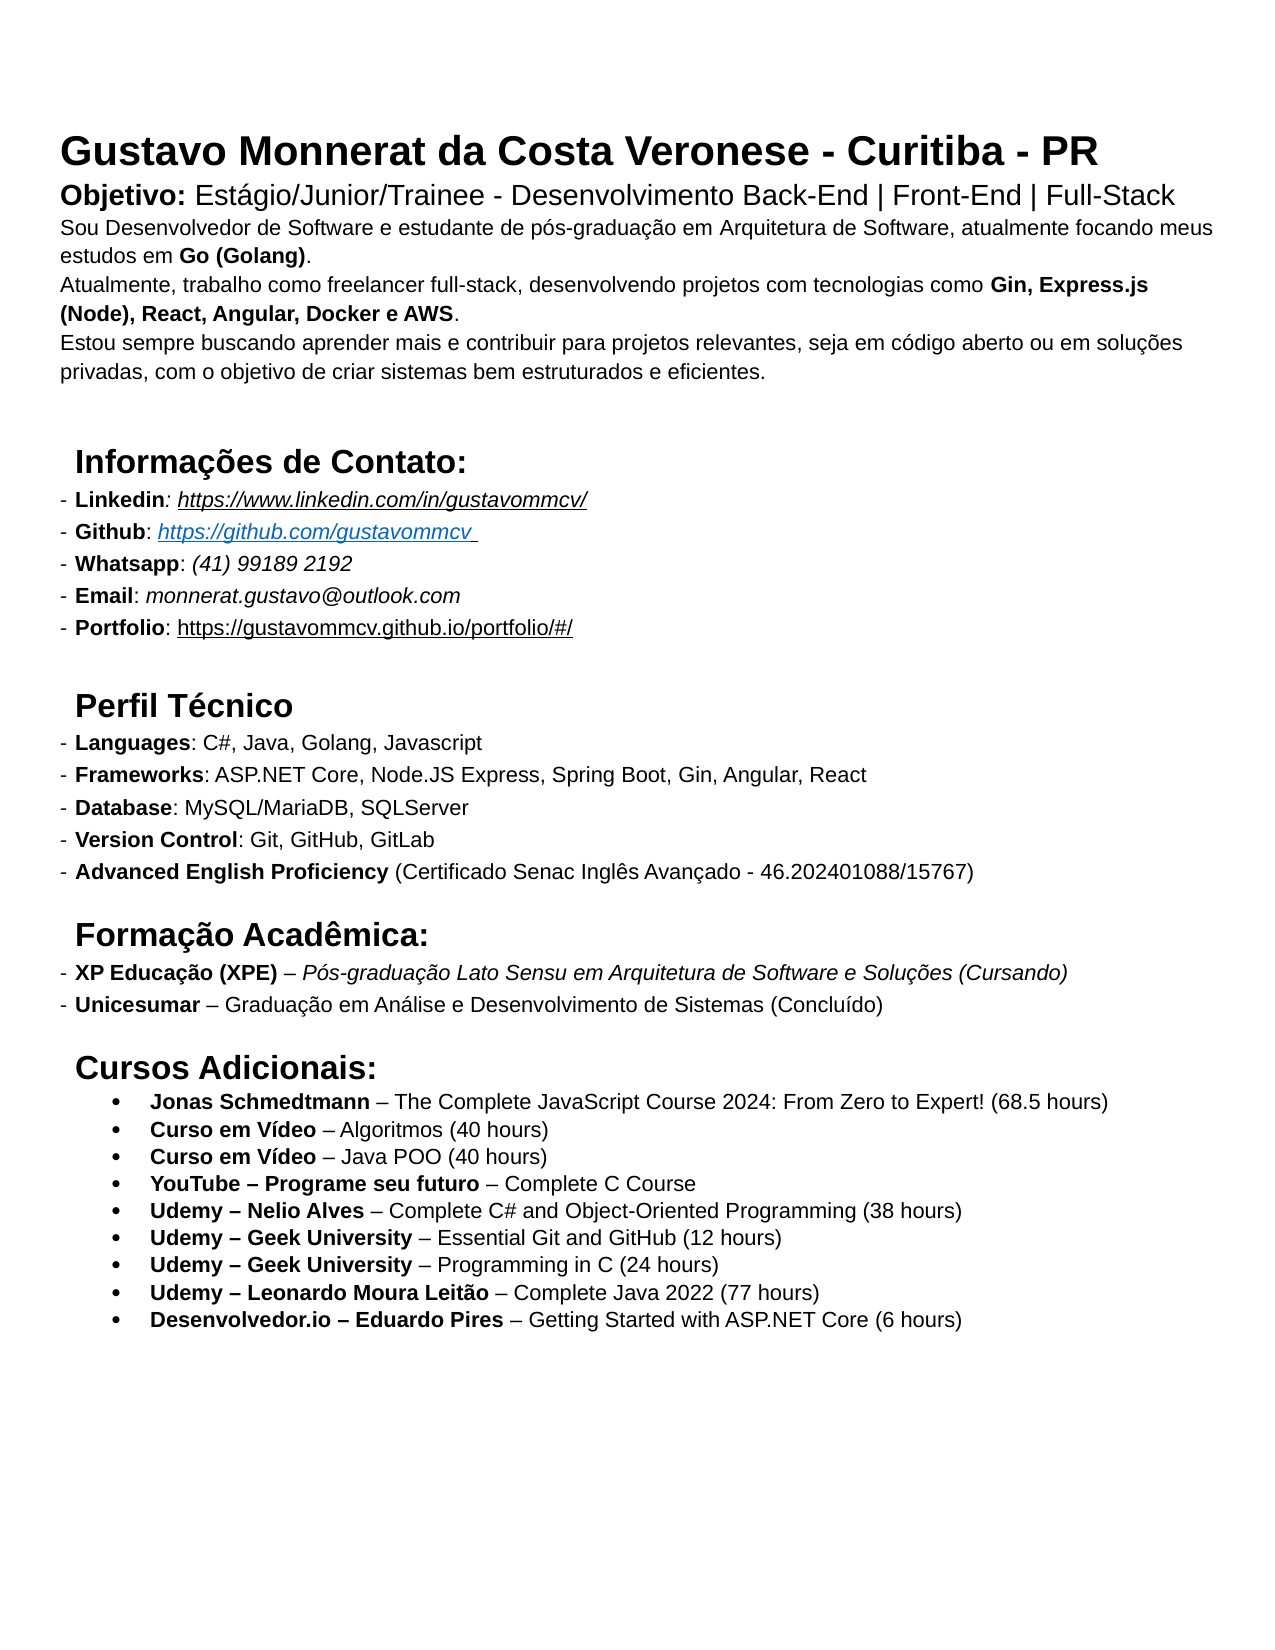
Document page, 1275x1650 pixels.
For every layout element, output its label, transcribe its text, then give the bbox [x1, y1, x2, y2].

list Unicesumar – Graduação em Análise e Desenvolvimento de Sistemas (Concluído) [60, 988, 1215, 1018]
text Sou Desenvolvedor de Software e estudante de pós-graduação em Arquitetura de Software, atualmente focando meus estudos em Go (Golang). [60, 214, 1215, 269]
text Informações de Contato: [75, 443, 1200, 481]
list Curso em Vídeo – Java POO (40 hours) [112, 1144, 1215, 1169]
list Version Control: Git, GitHub, GitLab [60, 824, 1215, 853]
list Github: https://github.com/gustavommcv [60, 516, 1200, 546]
text Atualmente, trabalho como freelancer full-stack, desenvolvendo projetos com tecnologias como Gin, Express.js (Node), React, Angular, Docker e AWS. [60, 272, 1215, 327]
list Udemy – Leonardo Moura Leitão – Complete Java 2022 (77 hours) [112, 1279, 1215, 1305]
text Objetivo: Estágio/Junior/Trainee - Desenvolvimento Back-End | Front-End | Full-Stack [60, 178, 1215, 212]
list Email: monnerat.gustavo@outlook.com [60, 580, 1200, 610]
list YouTube – Programe seu futuro – Complete C Course [112, 1171, 1215, 1196]
list Desenvolvedor.io – Eduardo Pires – Getting Started with ASP.NET Core (6 hours) [112, 1307, 1215, 1332]
list Frameworks: ASP.NET Core, Node.JS Express, Spring Boot, Gin, Angular, React [60, 759, 1215, 789]
list Whatsapp: (41) 99189 2192 [60, 548, 1200, 578]
list Portfolio: https://gustavommcv.github.io/portfolio/#/ [60, 612, 1200, 642]
list XP Educação (XPE) – Pós-graduação Lato Sensu em Arquitetura de Software e Soluções (Cursando) [60, 956, 1215, 986]
list Curso em Vídeo – Algoritmos (40 hours) [112, 1116, 1215, 1142]
text Formação Acadêmica: [75, 915, 1215, 953]
list Udemy – Geek University – Programming in C (24 hours) [112, 1252, 1215, 1278]
list Advanced English Proficiency (Certificado Senac Inglês Avançado - 46.202401088/15767) [60, 856, 1215, 886]
list Udemy – Nelio Alves – Complete C# and Object-Oriented Programming (38 hours) [112, 1198, 1215, 1223]
list Jonas Schmedtmann – The Complete JavaScript Course 2024: From Zero to Expert! (68.5 hours) [112, 1089, 1215, 1114]
text Gustavo Monnerat da Costa Veronese - Curitiba - PR [60, 127, 1200, 174]
text Estou sempre buscando aprender mais e contribuir para projetos relevantes, seja em código aberto ou em soluções privadas, com o objetivo de criar sistemas bem estruturados e eficientes. [60, 330, 1215, 384]
list Languages: C#, Java, Golang, Javascript [60, 727, 1215, 757]
list Linkedin: https://www.linkedin.com/in/gustavommcv/ [60, 484, 1200, 514]
list Database: MySQL/MariaDB, SQLServer [60, 792, 1215, 821]
list Udemy – Geek University – Essential Git and GitHub (12 hours) [112, 1225, 1215, 1250]
text Cursos Adicionais: [75, 1048, 1215, 1086]
text Perfil Técnico [75, 686, 1215, 724]
